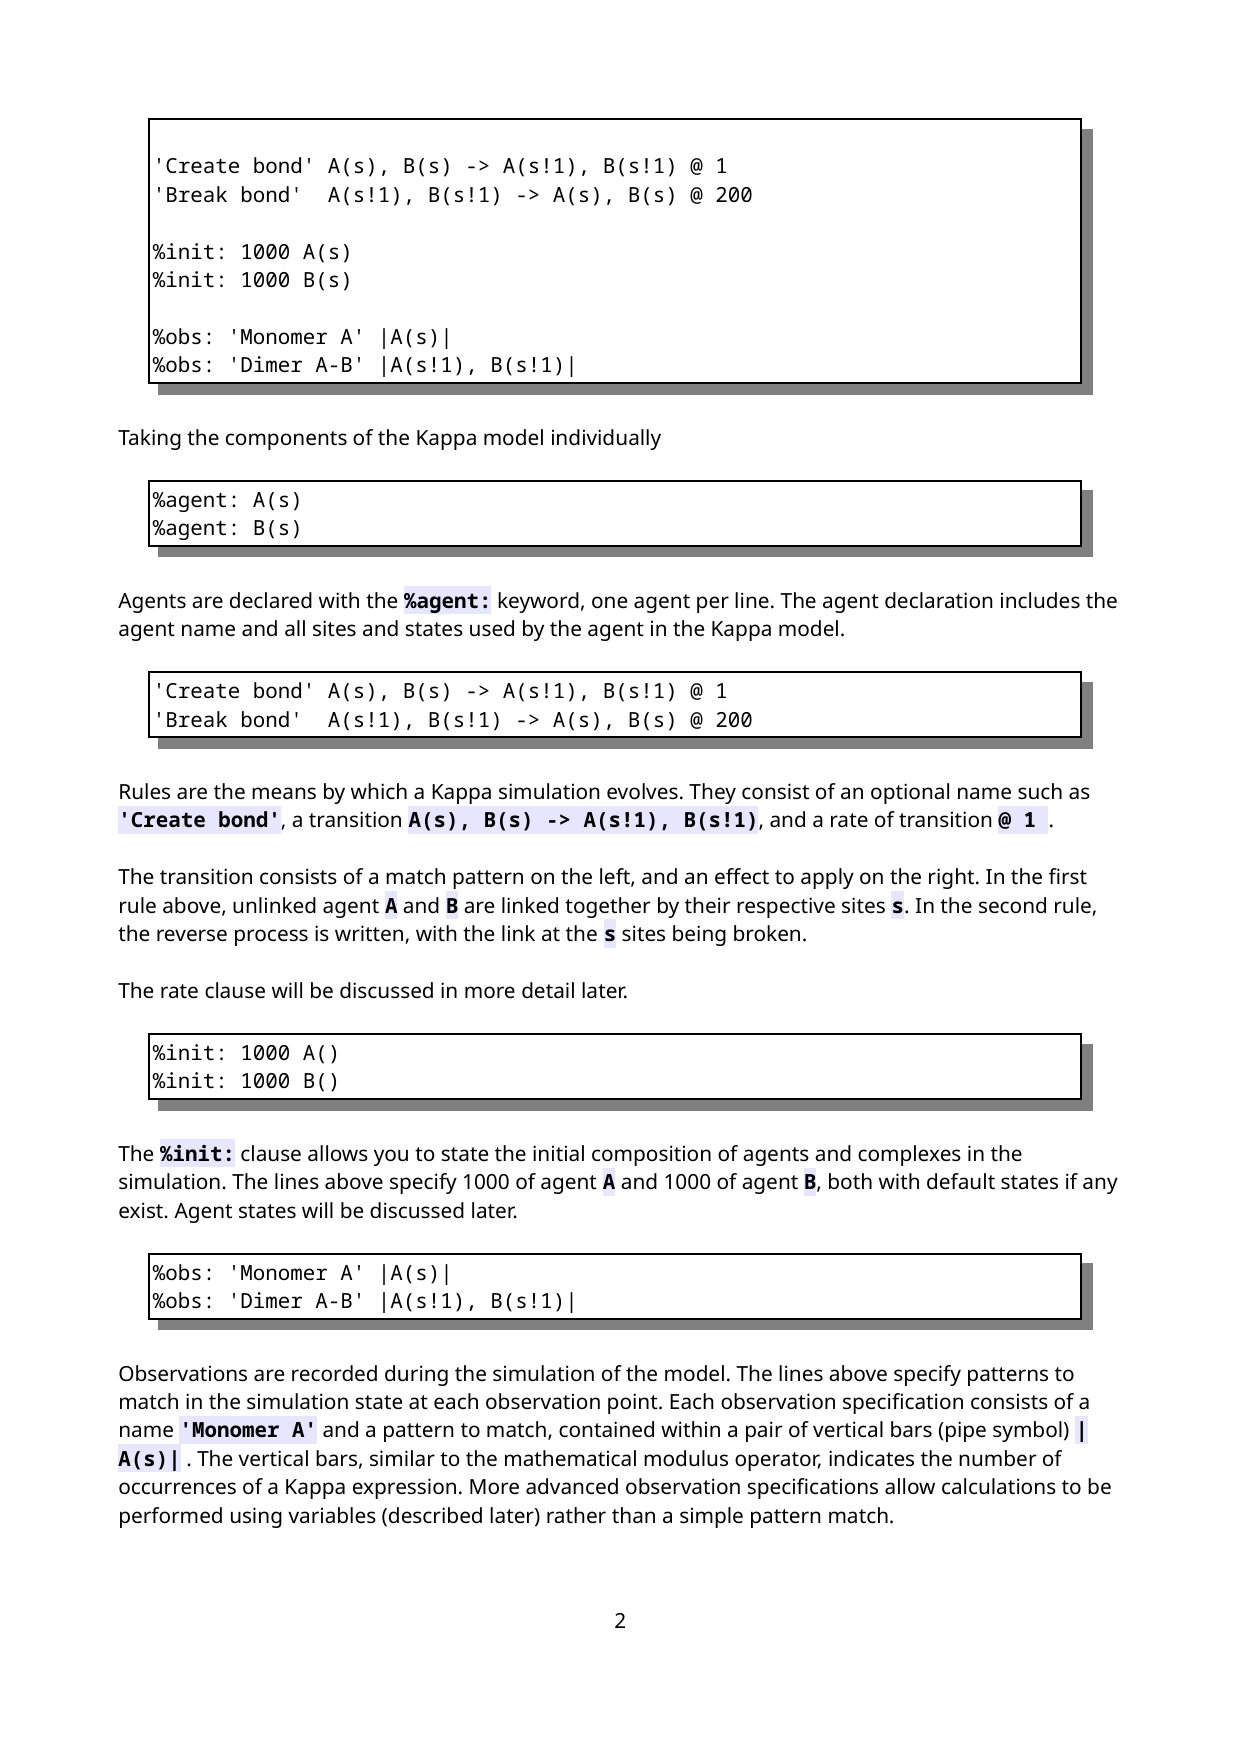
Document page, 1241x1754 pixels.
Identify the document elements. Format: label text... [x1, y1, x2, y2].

text %obs: 'Dimer A-B' |A(s!1), B(s!1)| [150, 1281, 1080, 1318]
text %obs: 'Dimer A-B' |A(s!1), B(s!1)| [150, 346, 1080, 382]
text %init: 1000 B() [150, 1062, 1080, 1098]
text %obs: 'Monomer A' |A(s)| [150, 317, 1080, 346]
text %obs: 'Monomer A' |A(s)| [150, 1255, 1080, 1281]
text Rules are the means by which a Kappa simulation evolves. They consist of an optional name such as 'Create bond', a transition A(s), B(s) -> A(s!1), B(s!1), and a rate of transition @ 1 . [118, 777, 1122, 834]
text The rate clause will be discussed in more detail later. [118, 976, 1122, 1005]
text 'Create bond' A(s), B(s) -> A(s!1), B(s!1) @ 1 [150, 147, 1080, 175]
text %agent: A(s) [150, 482, 1080, 508]
text The %init: clause allows you to state the initial composition of agents and complexes in the simulation. The lines above specify 1000 of agent A and 1000 of agent B, both with default states if any exist. Agent states will be discussed later. [118, 1139, 1122, 1224]
text Observations are recorded during the simulation of the model. The lines above specify patterns to match in the simulation state at each observation point. Each observation specification consists of a name 'Monomer A' and a pattern to match, contained within a pair of vertical bars (pipe symbol) |A(s)| . The vertical bars, similar to the mathematical modulus operator, indicates the number of occurrences of a Kappa expression. More advanced observation specifications allow calculations to be performed using variables (described later) rather than a simple pattern match. [118, 1359, 1122, 1529]
text %init: 1000 A(s) [150, 232, 1080, 260]
text Taking the components of the Kappa model individually [118, 423, 1122, 452]
text 'Create bond' A(s), B(s) -> A(s!1), B(s!1) @ 1 [150, 673, 1080, 700]
text %agent: B(s) [150, 508, 1080, 545]
text 'Break bond' A(s!1), B(s!1) -> A(s), B(s) @ 200 [150, 700, 1080, 736]
text %init: 1000 B(s) [150, 260, 1080, 294]
text %init: 1000 A() [150, 1035, 1080, 1062]
text 'Break bond' A(s!1), B(s!1) -> A(s), B(s) @ 200 [150, 175, 1080, 208]
text The transition consists of a match pattern on the left, and an effect to apply on the right. In the first rule above, unlinked agent A and B are linked together by their respective sites s. In the second rule, the reverse process is written, with the link at the s sites being broken. [118, 862, 1122, 948]
text Agents are declared with the %agent: keyword, one agent per line. The agent declaration includes the agent name and all sites and states used by the agent in the Kappa model. [118, 586, 1122, 643]
